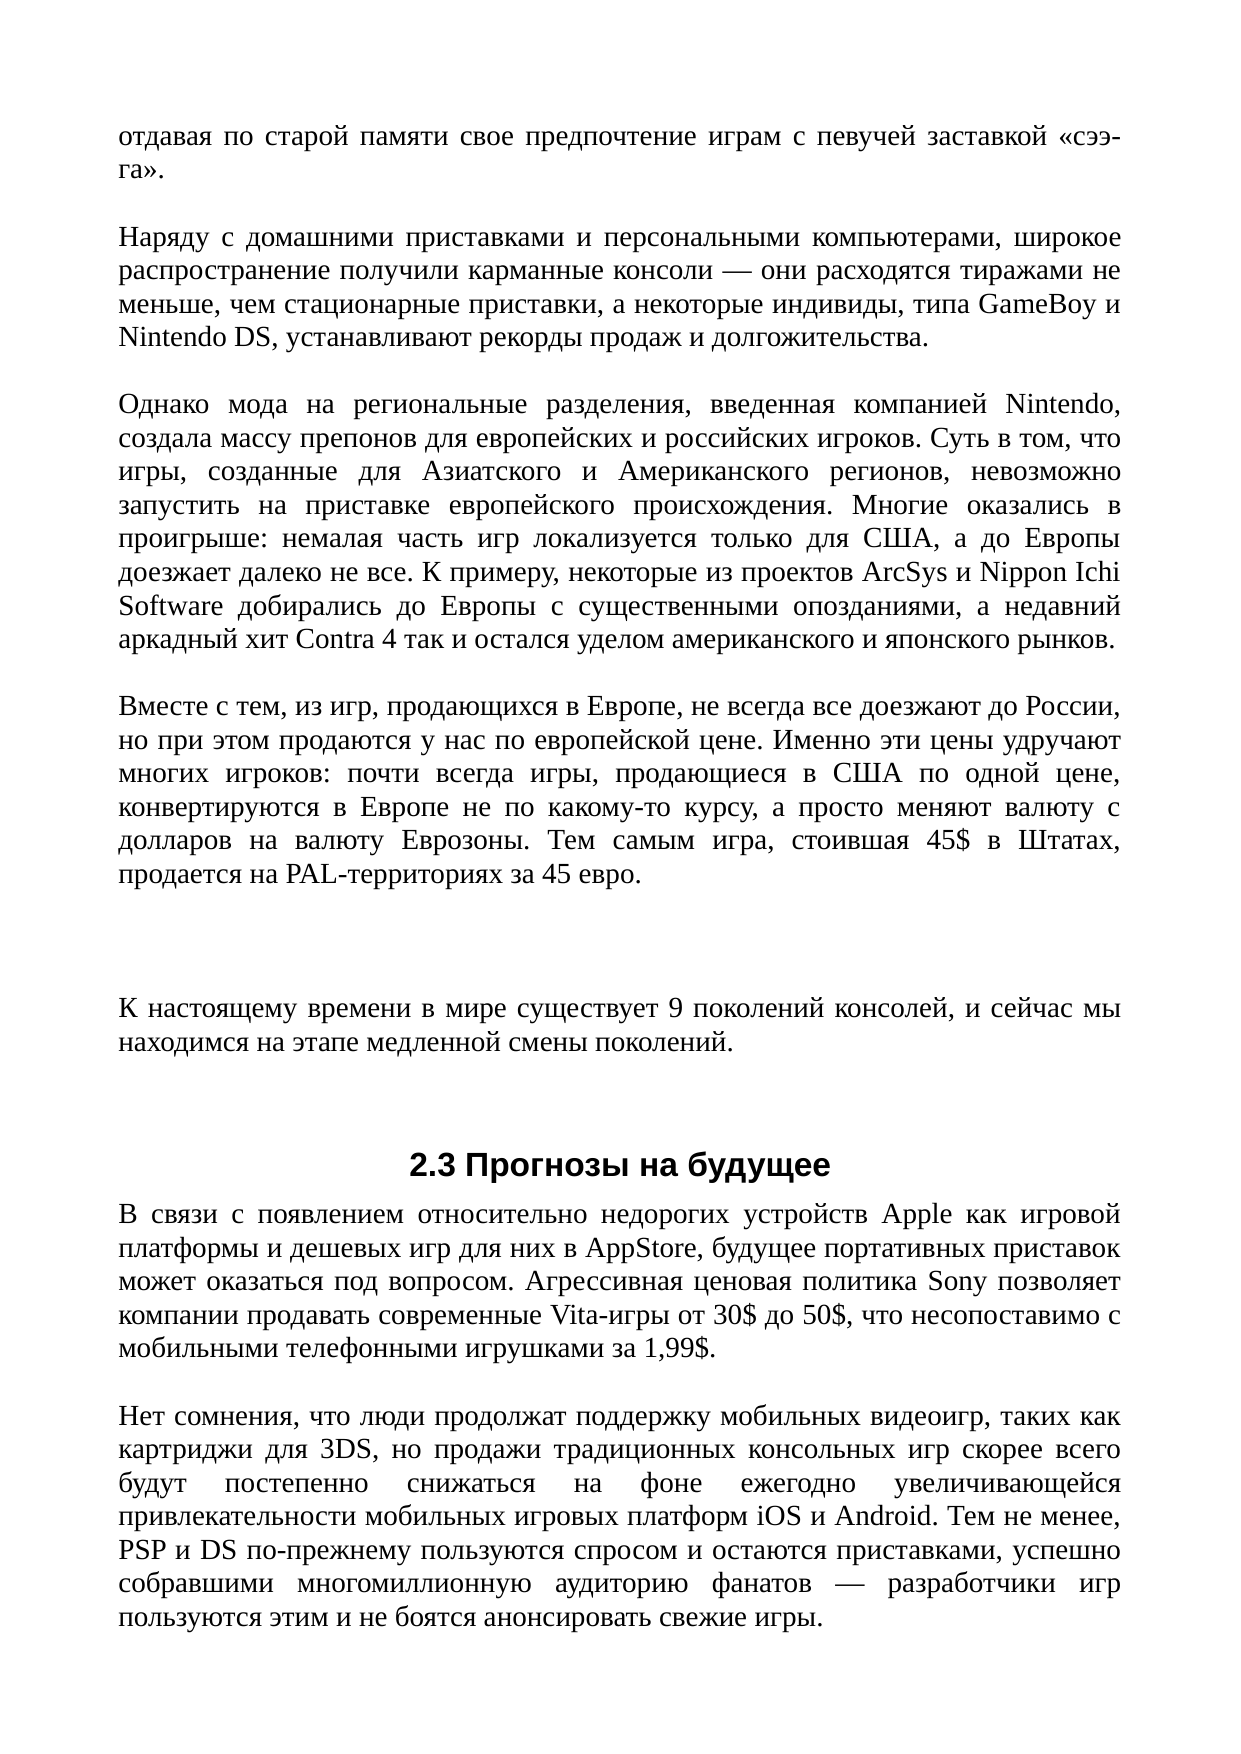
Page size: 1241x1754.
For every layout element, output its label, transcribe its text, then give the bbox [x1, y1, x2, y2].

text Однако мода на региональные разделения, введенная компанией Nintendo, создала массу препонов для европейских и российских игроков. Суть в том, что игры, созданные для Азиатского и Американского регионов, невозможно запустить на приставке европейского происхождения. Многие оказались в проигрыше: немалая часть игр локализуется только для США, а до Европы доезжает далеко не все. К примеру, некоторые из проектов ArcSys и Nippon Ichi Software добирались до Европы с существенными опозданиями, а недавний аркадный хит Contra 4 так и остался уделом американского и японского рынков. [118, 386, 1122, 655]
text Вместе с тем, из игр, продающихся в Европе, не всегда все доезжают до России, но при этом продаются у нас по европейской цене. Именно эти цены удручают многих игроков: почти всегда игры, продающиеся в США по одной цене, конвертируются в Европе не по какому-то курсу, а просто меняют валюту с долларов на валюту Еврозоны. Тем самым игра, стоившая 45$ в Штатах, продается на PAL-территориях за 45 евро. [118, 688, 1122, 889]
text В связи с появлением относительно недорогих устройств Apple как игровой платформы и дешевых игр для них в AppStore, будущее портативных приставок может оказаться под вопросом. Агрессивная ценовая политика Sony позволяет компании продавать современные Vita-игры от 30$ до 50$, что несопоставимо с мобильными телефонными игрушками за 1,99$. [118, 1196, 1122, 1364]
text Наряду с домашними приставками и персональными компьютерами, широкое распространение получили карманные консоли — они расходятся тиражами не меньше, чем стационарные приставки, а некоторые индивиды, типа GameBoy и Nintendo DS, устанавливают рекорды продаж и долгожительства. [118, 219, 1122, 353]
text К настоящему времени в мире существует 9 поколений консолей, и сейчас мы находимся на этапе медленной смены поколений. [118, 990, 1122, 1057]
subtitle 2.3 Прогнозы на будущее [118, 1145, 1122, 1184]
text отдавая по старой памяти свое предпочтение играм с певучей заставкой «сээ-га». [118, 118, 1122, 185]
text Нет сомнения, что люди продолжат поддержку мобильных видеоигр, таких как картриджи для 3DS, но продажи традиционных консольных игр скорее всего будут постепенно снижаться на фоне ежегодно увеличивающейся привлекательности мобильных игровых платформ iOS и Android. Тем не менее, PSP и DS по-прежнему пользуются спросом и остаются приставками, успешно собравшими многомиллионную аудиторию фанатов — разработчики игр пользуются этим и не боятся анонсировать свежие игры. [118, 1398, 1122, 1632]
